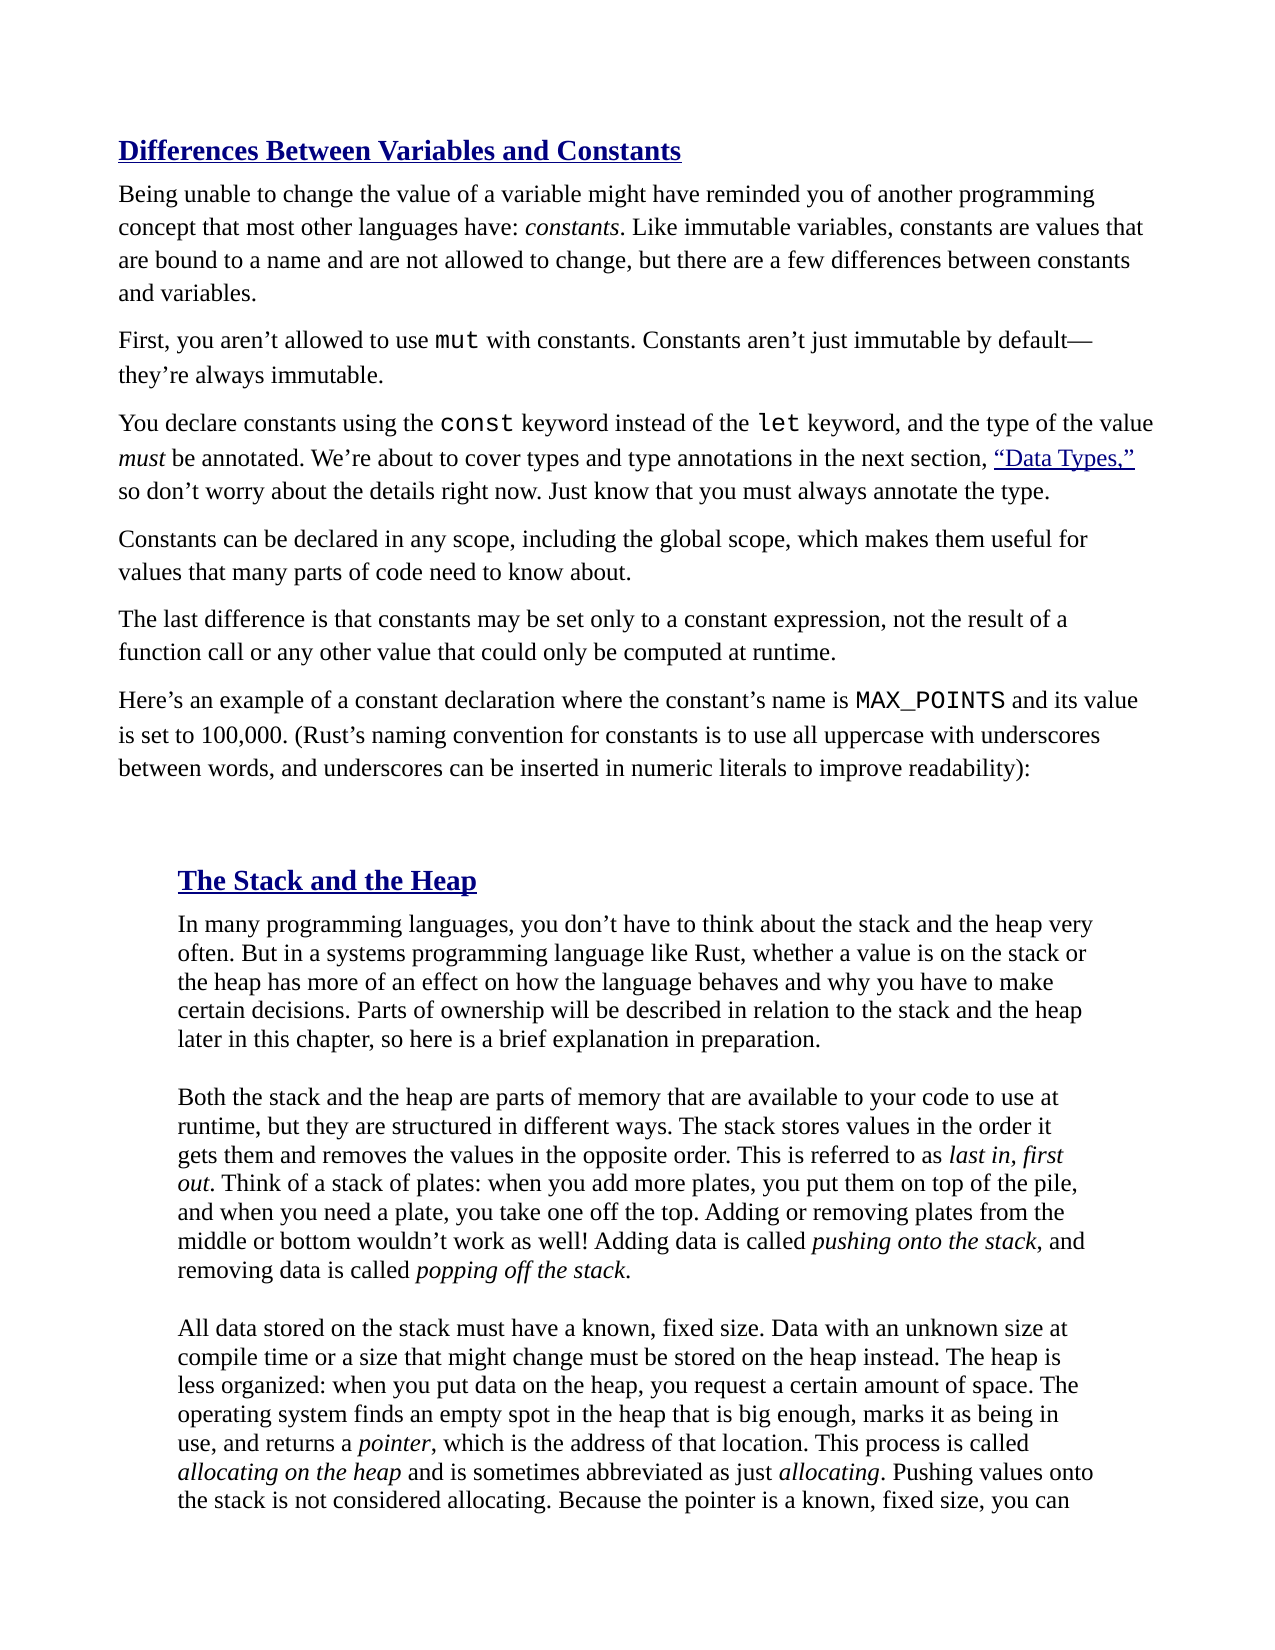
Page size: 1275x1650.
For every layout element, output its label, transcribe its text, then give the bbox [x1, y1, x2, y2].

text You declare constants using the const keyword instead of the let keyword, and the type of the value must be annotated. We’re about to cover types and type annotations in the next section, “Data Types,” so don’t worry about the details right now. Just know that you must always annotate the type. [118, 408, 1157, 505]
text Both the stack and the heap are parts of memory that are available to your code to use at runtime, but they are structured in different ways. The stack stores values in the order it gets them and removes the values in the opposite order. This is referred to as last in, first out. Think of a stack of plates: when you add more plates, you put them on top of the pile, and when you need a plate, you take one off the top. Adding or removing plates from the middle or bottom wouldn’t work as well! Adding data is called pushing onto the stack, and removing data is called popping off the stack. [177, 1082, 1098, 1283]
text First, you aren’t allowed to use mut with constants. Constants aren’t just immutable by default—they’re always immutable. [118, 325, 1157, 389]
subtitle The Stack and the Heap [177, 863, 1098, 897]
text All data stored on the stack must have a known, fixed size. Data with an unknown size at compile time or a size that might change must be stored on the heap instead. The heap is less organized: when you put data on the heap, you request a certain amount of space. The operating system finds an empty spot in the heap that is big enough, marks it as being in use, and returns a pointer, which is the address of that location. This process is called allocating on the heap and is sometimes abbreviated as just allocating. Pushing values onto the stack is not considered allocating. Because the pointer is a known, fixed size, you can [177, 1313, 1098, 1514]
text Here’s an example of a constant declaration where the constant’s name is MAX_POINTS and its value is set to 100,000. (Rust’s naming convention for constants is to use all uppercase with underscores between words, and underscores can be inserted in numeric literals to improve readability): [118, 685, 1157, 782]
text Constants can be declared in any scope, including the global scope, which makes them useful for values that many parts of code need to know about. [118, 524, 1157, 586]
text In many programming languages, you don’t have to think about the stack and the heap very often. But in a systems programming language like Rust, whether a value is on the stack or the heap has more of an effect on how the language behaves and why you have to make certain decisions. Parts of ownership will be described in relation to the stack and the heap later in this chapter, so here is a brief explanation in preparation. [177, 909, 1098, 1053]
subtitle Differences Between Variables and Constants [118, 133, 1157, 166]
text The last difference is that constants may be set only to a constant expression, not the result of a function call or any other value that could only be computed at runtime. [118, 604, 1157, 666]
text Being unable to change the value of a variable might have reminded you of another programming concept that most other languages have: constants. Like immutable variables, constants are values that are bound to a name and are not allowed to change, but there are a few differences between constants and variables. [118, 179, 1157, 307]
